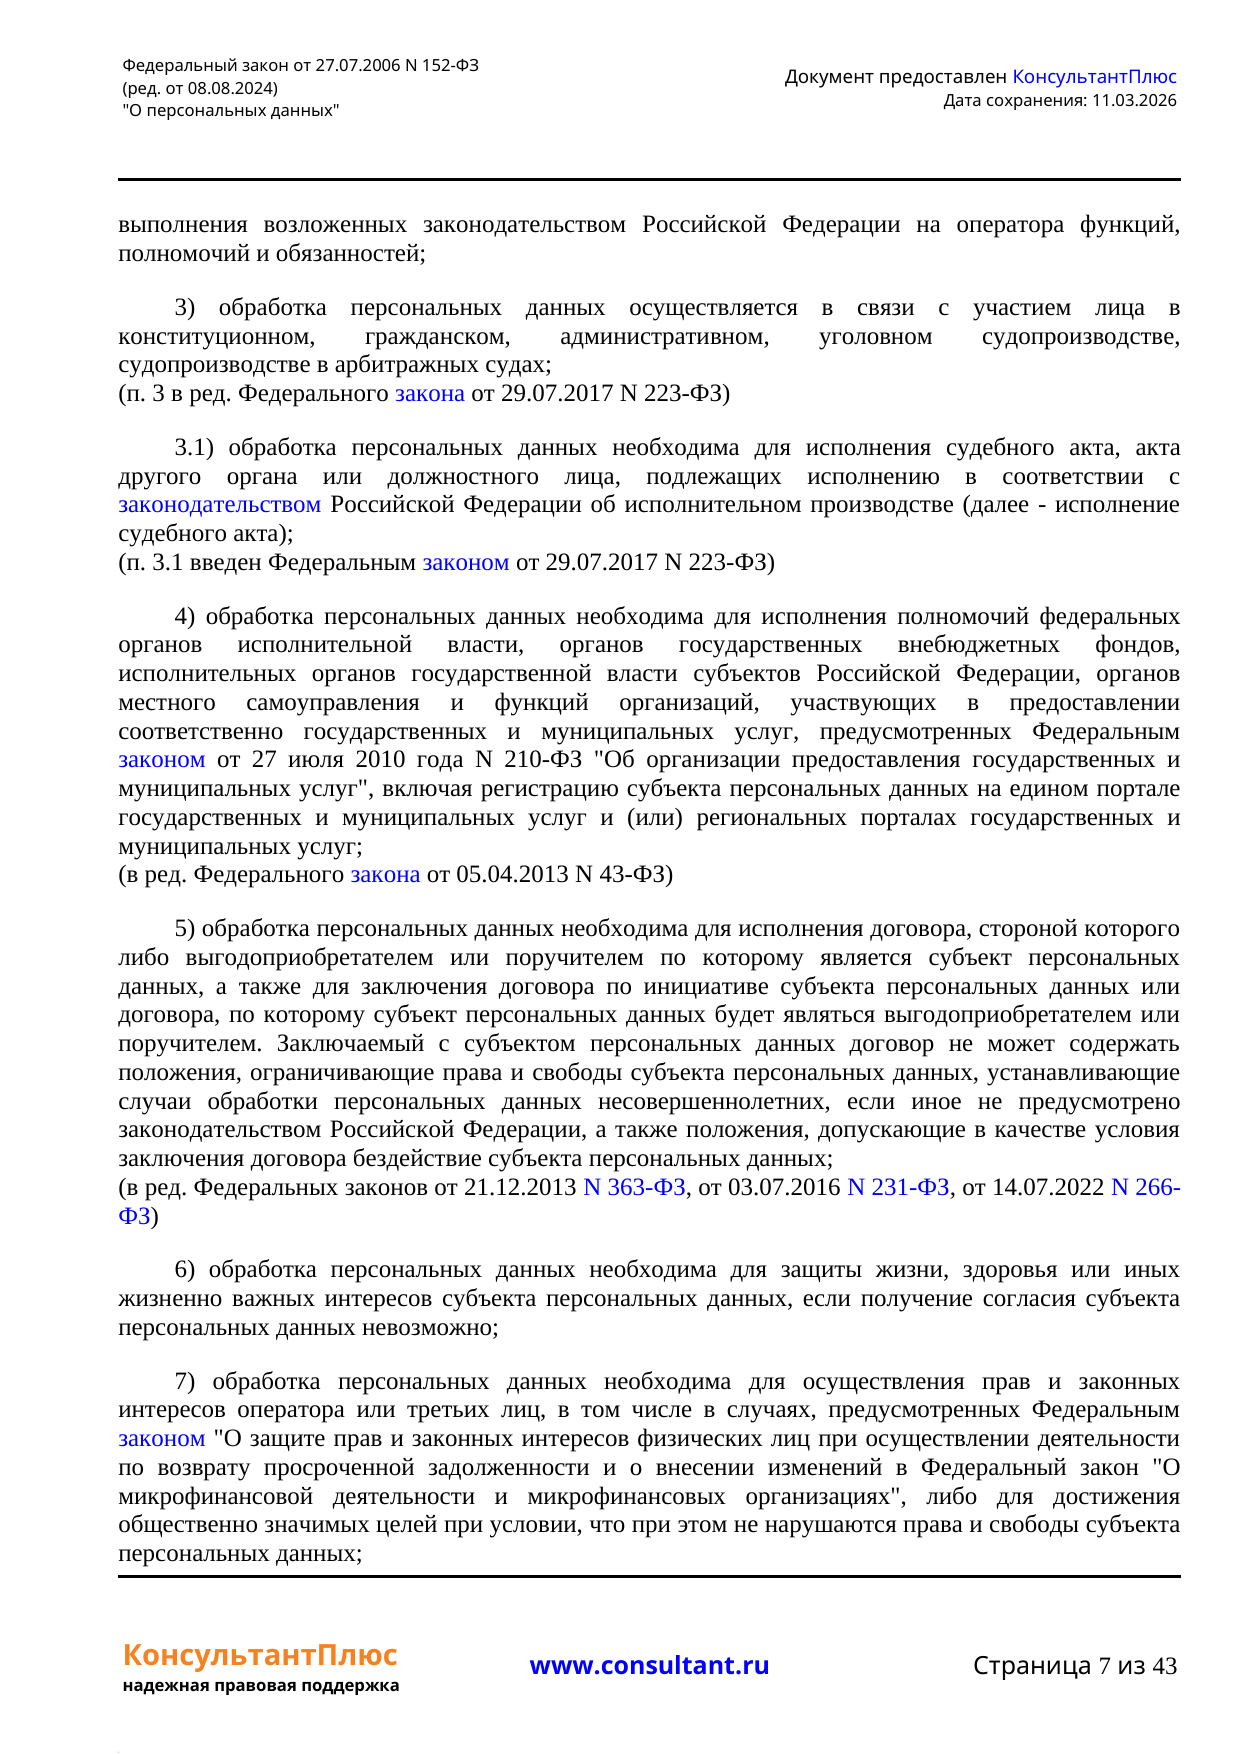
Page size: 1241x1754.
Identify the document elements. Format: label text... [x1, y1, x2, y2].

text (п. 3.1 введен Федеральным законом от 29.07.2017 N 223-ФЗ) [118, 547, 1181, 576]
text 6) обработка персональных данных необходима для защиты жизни, здоровья или иных жизненно важных интересов субъекта персональных данных, если получение согласия субъекта персональных данных невозможно; [118, 1254, 1181, 1341]
text 5) обработка персональных данных необходима для исполнения договора, стороной которого либо выгодоприобретателем или поручителем по которому является субъект персональных данных, а также для заключения договора по инициативе субъекта персональных данных или договора, по которому субъект персональных данных будет являться выгодоприобретателем или поручителем. Заключаемый с субъектом персональных данных договор не может содержать положения, ограничивающие права и свободы субъекта персональных данных, устанавливающие случаи обработки персональных данных несовершеннолетних, если иное не предусмотрено законодательством Российской Федерации, а также положения, допускающие в качестве условия заключения договора бездействие субъекта персональных данных; [118, 913, 1181, 1172]
text выполнения возложенных законодательством Российской Федерации на оператора функций, полномочий и обязанностей; [118, 209, 1181, 267]
text (в ред. Федеральных законов от 21.12.2013 N 363-ФЗ, от 03.07.2016 N 231-ФЗ, от 14.07.2022 N 266-ФЗ) [118, 1172, 1181, 1229]
text 3.1) обработка персональных данных необходима для исполнения судебного акта, акта другого органа или должностного лица, подлежащих исполнению в соответствии с законодательством Российской Федерации об исполнительном производстве (далее - исполнение судебного акта); [118, 432, 1181, 547]
text 4) обработка персональных данных необходима для исполнения полномочий федеральных органов исполнительной власти, органов государственных внебюджетных фондов, исполнительных органов государственной власти субъектов Российской Федерации, органов местного самоуправления и функций организаций, участвующих в предоставлении соответственно государственных и муниципальных услуг, предусмотренных Федеральным законом от 27 июля 2010 года N 210-ФЗ "Об организации предоставления государственных и муниципальных услуг", включая регистрацию субъекта персональных данных на едином портале государственных и муниципальных услуг и (или) региональных порталах государственных и муниципальных услуг; [118, 601, 1181, 859]
text 3) обработка персональных данных осуществляется в связи с участием лица в конституционном, гражданском, административном, уголовном судопроизводстве, судопроизводстве в арбитражных судах; [118, 292, 1181, 378]
text (п. 3 в ред. Федерального закона от 29.07.2017 N 223-ФЗ) [118, 378, 1181, 407]
text 7) обработка персональных данных необходима для осуществления прав и законных интересов оператора или третьих лиц, в том числе в случаях, предусмотренных Федеральным законом "О защите прав и законных интересов физических лиц при осуществлении деятельности по возврату просроченной задолженности и о внесении изменений в Федеральный закон "О микрофинансовой деятельности и микрофинансовых организациях", либо для достижения общественно значимых целей при условии, что при этом не нарушаются права и свободы субъекта персональных данных; [118, 1366, 1181, 1567]
text (в ред. Федерального закона от 05.04.2013 N 43-ФЗ) [118, 859, 1181, 888]
